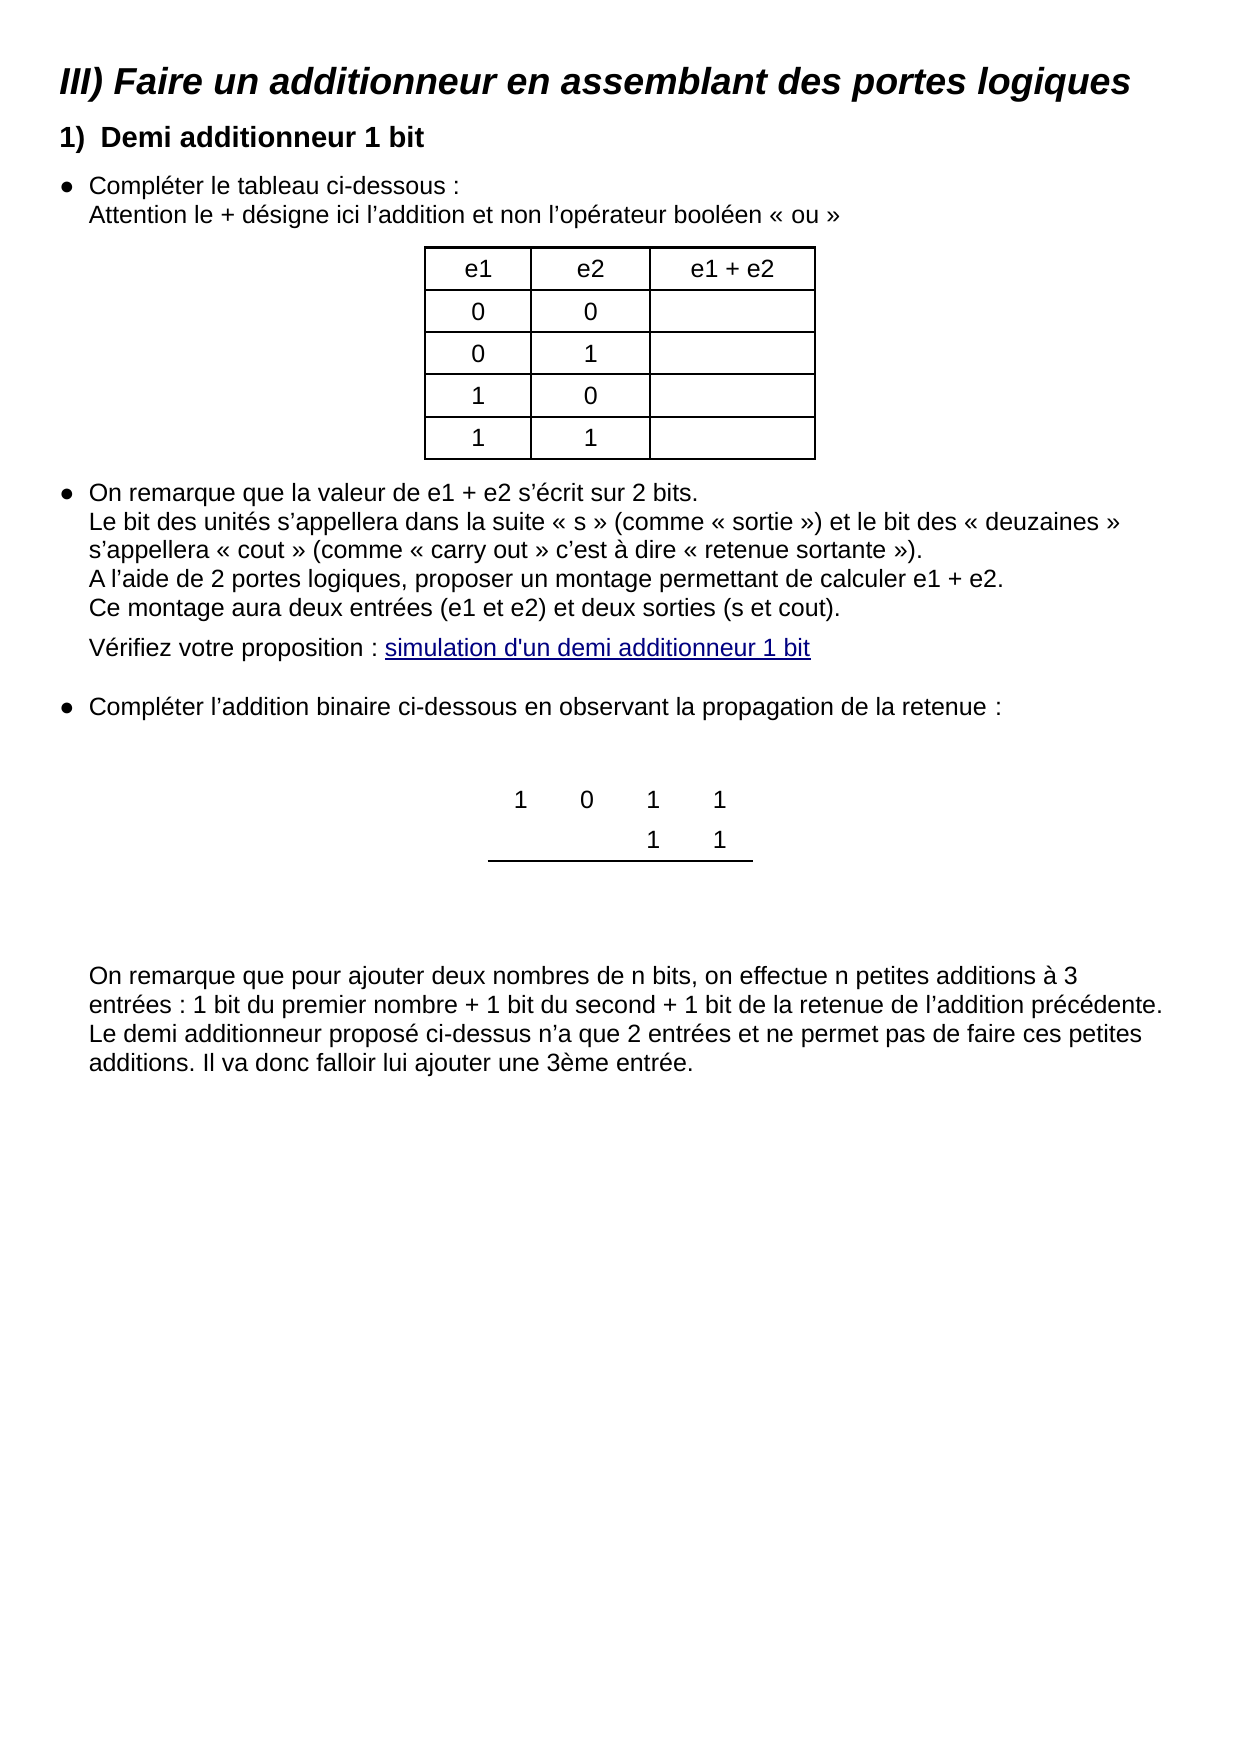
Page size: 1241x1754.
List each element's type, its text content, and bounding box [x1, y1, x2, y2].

table_header e1 [426, 249, 530, 289]
list Compléter le tableau ci-dessous : Attention le + désigne ici l’addition et non l’opérateur booléen « ou » [59, 171, 1181, 229]
table_cell 1 [620, 820, 686, 860]
table_cell 1 [532, 333, 649, 373]
table_cell 1 [686, 820, 753, 860]
table_cell [554, 820, 620, 860]
table_cell 1 [532, 418, 649, 458]
table_cell 1 [426, 375, 530, 416]
table_cell [620, 862, 686, 902]
table_header 0 [554, 780, 620, 820]
table_cell 1 [426, 418, 530, 458]
table_header e1 + e2 [651, 249, 814, 289]
list Demi additionneur 1 bit [59, 120, 1181, 153]
table_cell [651, 418, 814, 458]
table_header e2 [532, 249, 649, 289]
table_cell [686, 862, 753, 902]
table_cell 0 [532, 375, 649, 416]
table_cell [488, 862, 554, 902]
table_cell [651, 333, 814, 373]
table_cell [488, 820, 554, 860]
list On remarque que la valeur de e1 + e2 s’écrit sur 2 bits. Le bit des unités s’appellera dans la suite « s » (comme « sortie ») et le bit des « deuzaines » s’appellera « cout » (comme « carry out » c’est à dire « retenue sortante »). A l’aide de 2 portes logiques, proposer un montage permettant de calculer e1 + e2. Ce montage aura deux entrées (e1 et e2) et deux sorties (s et cout). [59, 478, 1181, 622]
text On remarque que pour ajouter deux nombres de n bits, on effectue n petites additions à 3 entrées : 1 bit du premier nombre + 1 bit du second + 1 bit de la retenue de l’addition précédente. [88, 961, 1181, 1019]
table_cell 0 [426, 333, 530, 373]
table_cell 0 [532, 291, 649, 331]
table_cell 0 [426, 291, 530, 331]
table_cell [651, 375, 814, 416]
list Compléter l’addition binaire ci-dessous en observant la propagation de la retenue : [59, 692, 1181, 720]
text Le demi additionneur proposé ci-dessus n’a que 2 entrées et ne permet pas de faire ces petites additions. Il va donc falloir lui ajouter une 3ème entrée. [88, 1019, 1181, 1076]
table_cell [651, 291, 814, 331]
table_header 1 [686, 780, 753, 820]
table_header 1 [488, 780, 554, 820]
text Vérifiez votre proposition : simulation d'un demi additionneur 1 bit [88, 633, 1181, 662]
table_cell [554, 862, 620, 902]
table_header 1 [620, 780, 686, 820]
list Faire un additionneur en assemblant des portes logiques [59, 59, 1181, 102]
